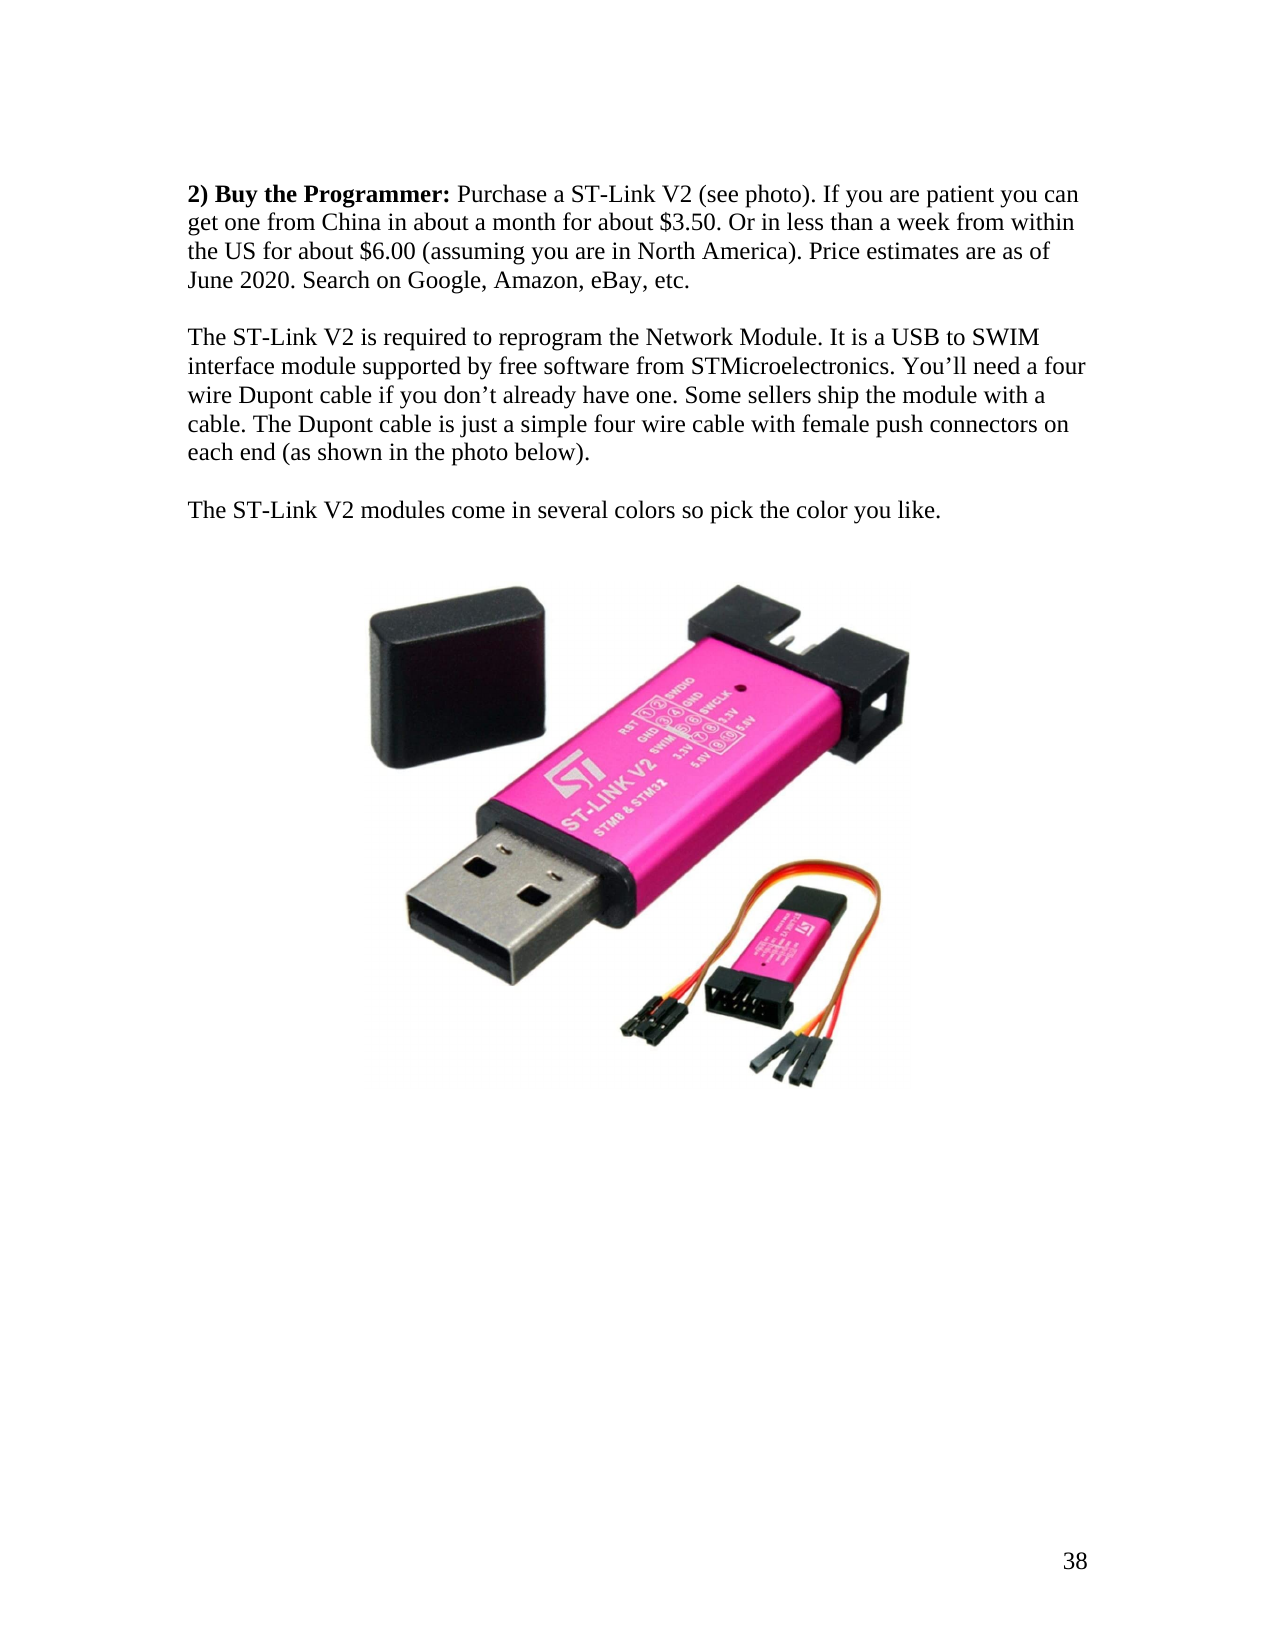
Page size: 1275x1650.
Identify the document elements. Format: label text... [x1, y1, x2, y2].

picture [364, 581, 911, 1089]
text 2) Buy the Programmer: Purchase a ST-Link V2 (see photo). If you are patient you can get one from China in about a month for about $3.50. Or in less than a week from within the US for about $6.00 (assuming you are in North America). Price estimates are as of June 2020. Search on Google, Amazon, eBay, etc. [187, 179, 1087, 294]
text The ST-Link V2 modules come in several colors so pick the color you like. [187, 495, 1087, 524]
text The ST-Link V2 is required to reprogram the Network Module. It is a USB to SWIM interface module supported by free software from STMicroelectronics. You’ll need a four wire Dupont cable if you don’t already have one. Some sellers ship the module with a cable. The Dupont cable is just a simple four wire cable with female push connectors on each end (as shown in the photo below). [187, 322, 1087, 466]
